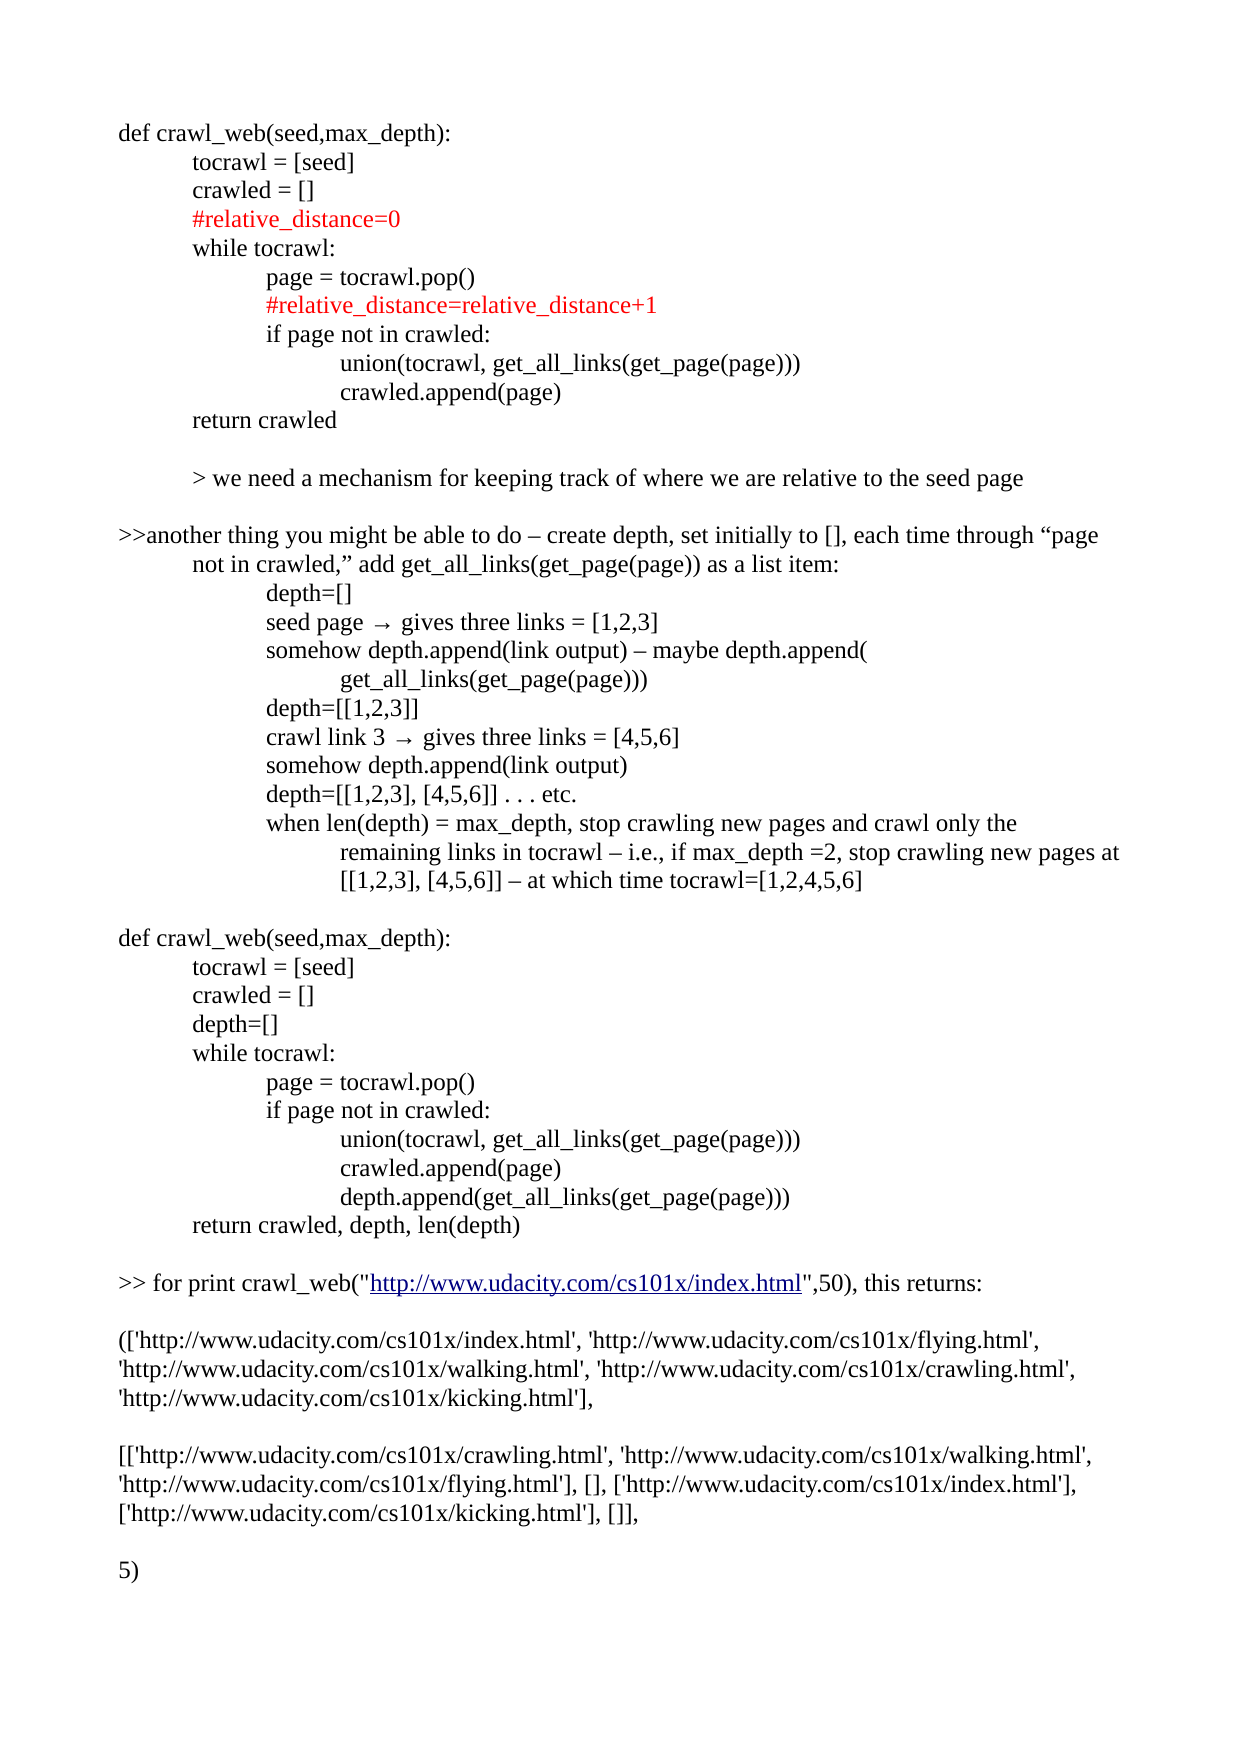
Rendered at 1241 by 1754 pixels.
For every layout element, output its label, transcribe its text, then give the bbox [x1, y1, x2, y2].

text crawled = [] [118, 176, 1122, 204]
text somehow depth.append(link output) – maybe depth.append( get_all_links(get_page(page))) [118, 636, 1122, 693]
text somehow depth.append(link output) [118, 751, 1122, 779]
text union(tocrawl, get_all_links(get_page(page))) [118, 348, 1122, 377]
text return crawled, depth, len(depth) [118, 1211, 1122, 1239]
text def crawl_web(seed,max_depth): [118, 923, 1122, 952]
text crawled.append(page) [118, 377, 1122, 406]
text tocrawl = [seed] [118, 952, 1122, 981]
text def crawl_web(seed,max_depth): [118, 118, 1122, 147]
text depth=[] [118, 1009, 1122, 1038]
text if page not in crawled: [118, 319, 1122, 348]
text 5) [118, 1556, 1122, 1584]
text #relative_distance=0 [118, 204, 1122, 233]
text when len(depth) = max_depth, stop crawling new pages and crawl only the remaining links in tocrawl – i.e., if max_depth =2, stop crawling new pages at [[1,2,3], [4,5,6]] – at which time tocrawl=[1,2,4,5,6] [118, 808, 1122, 894]
text >>another thing you might be able to do – create depth, set initially to [], each time through “page not in crawled,” add get_all_links(get_page(page)) as a list item: [118, 521, 1122, 578]
text tocrawl = [seed] [118, 147, 1122, 176]
text depth=[[1,2,3]] [118, 693, 1122, 722]
text crawled = [] [118, 981, 1122, 1009]
text while tocrawl: [118, 233, 1122, 262]
text > we need a mechanism for keeping track of where we are relative to the seed page [118, 463, 1122, 492]
text if page not in crawled: [118, 1096, 1122, 1124]
text seed page → gives three links = [1,2,3] [118, 607, 1122, 636]
text crawl link 3 → gives three links = [4,5,6] [118, 722, 1122, 751]
text return crawled [118, 406, 1122, 434]
text depth=[[1,2,3], [4,5,6]] . . . etc. [118, 779, 1122, 808]
text page = tocrawl.pop() [118, 1067, 1122, 1096]
text depth.append(get_all_links(get_page(page))) [118, 1182, 1122, 1211]
text [['http://www.udacity.com/cs101x/crawling.html', 'http://www.udacity.com/cs101x/walking.html', 'http://www.udacity.com/cs101x/flying.html'], [], ['http://www.udacity.com/cs101x/index.html'], ['http://www.udacity.com/cs101x/kicking.html'], []], [118, 1441, 1122, 1527]
text >> for print crawl_web("http://www.udacity.com/cs101x/index.html",50), this returns: [118, 1268, 1122, 1297]
text depth=[] [118, 578, 1122, 607]
text page = tocrawl.pop() [118, 262, 1122, 291]
text (['http://www.udacity.com/cs101x/index.html', 'http://www.udacity.com/cs101x/flying.html', 'http://www.udacity.com/cs101x/walking.html', 'http://www.udacity.com/cs101x/crawling.html', 'http://www.udacity.com/cs101x/kicking.html'], [118, 1326, 1122, 1412]
text crawled.append(page) [118, 1153, 1122, 1182]
text #relative_distance=relative_distance+1 [118, 291, 1122, 319]
text while tocrawl: [118, 1038, 1122, 1067]
text union(tocrawl, get_all_links(get_page(page))) [118, 1124, 1122, 1153]
